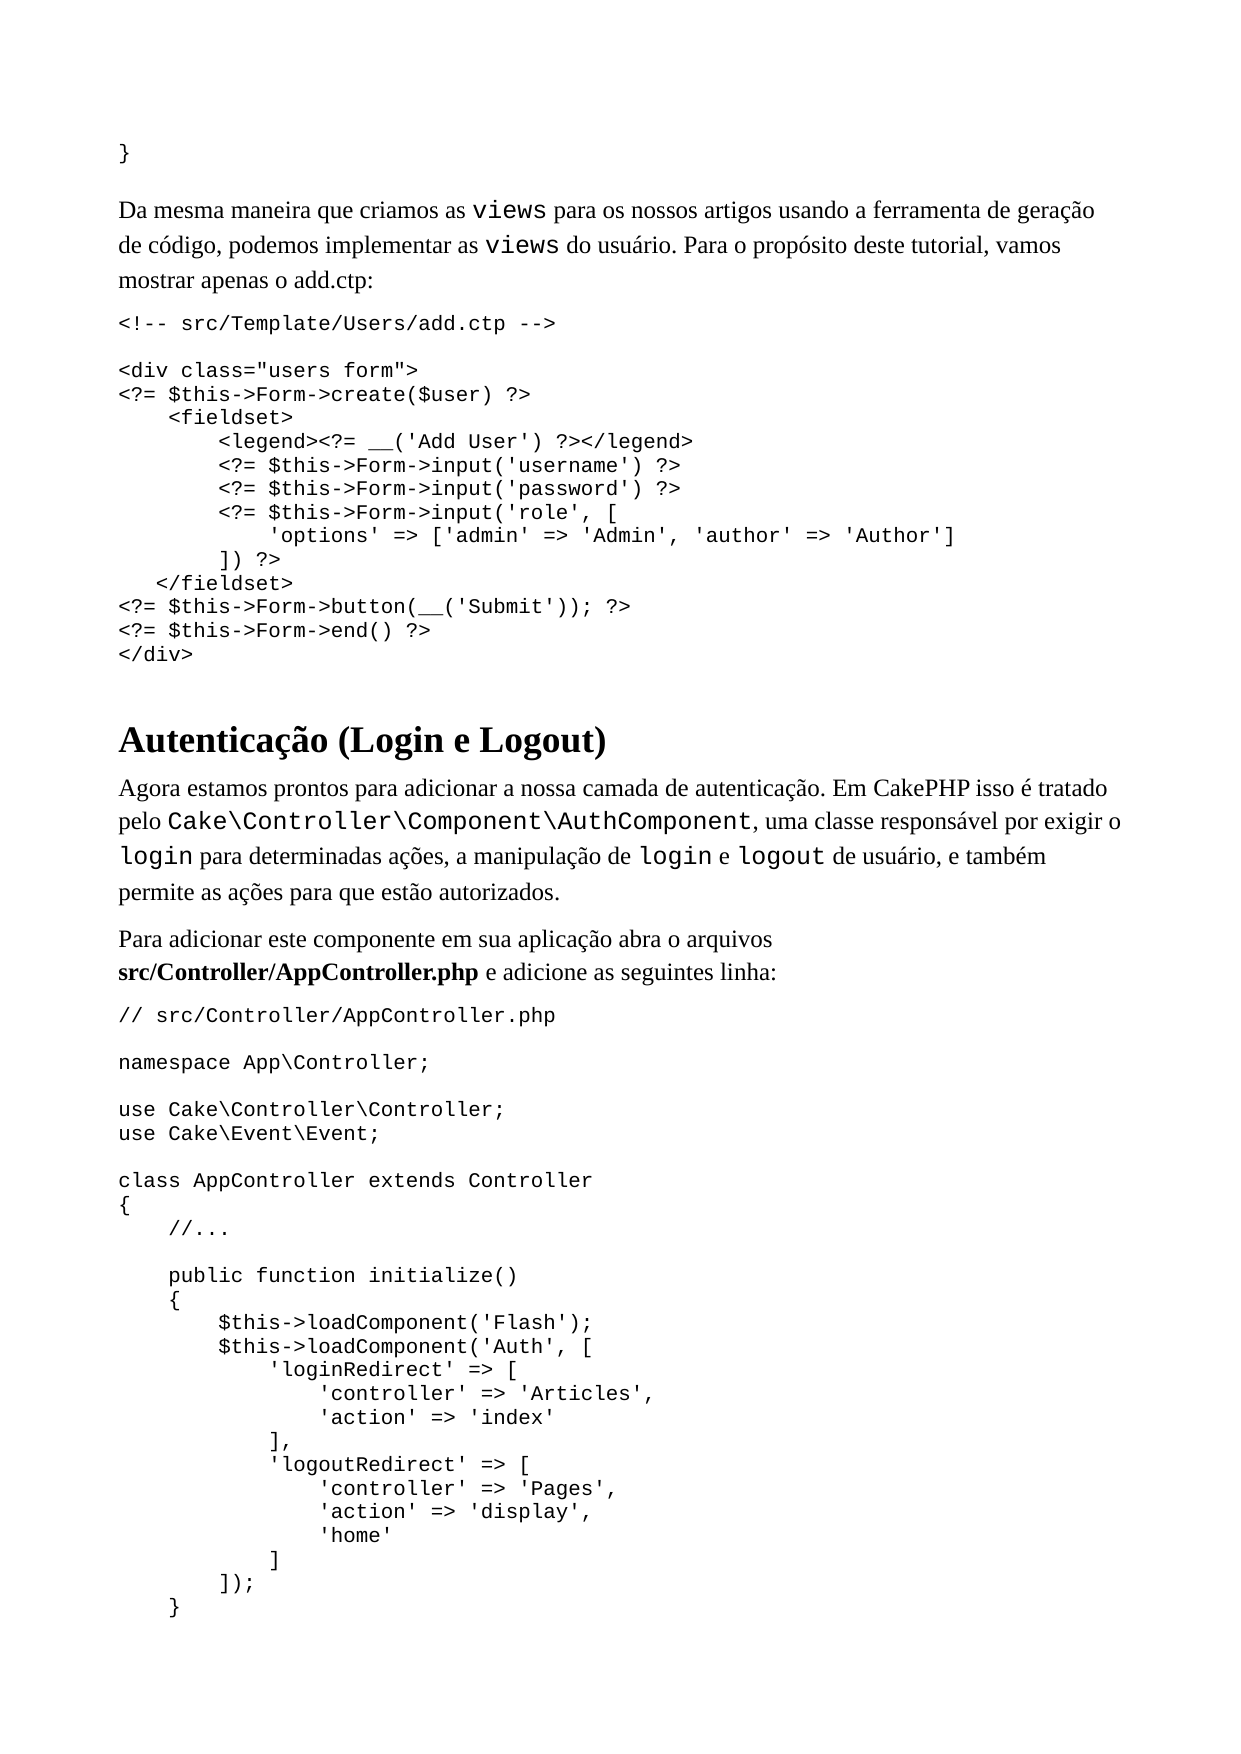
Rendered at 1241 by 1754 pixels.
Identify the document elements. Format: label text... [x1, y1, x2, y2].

text </fieldset> [118, 573, 1122, 596]
text 'action' => 'display', [118, 1501, 1122, 1525]
text <?= $this->Form->end() ?> [118, 620, 1122, 644]
text <legend><?= __('Add User') ?></legend> [118, 431, 1122, 454]
text Agora estamos prontos para adicionar a nossa camada de autenticação. Em CakePHP isso é tratado pelo Cake\Controller\Component\AuthComponent, uma classe responsável por exigir o login para determinadas ações, a manipulação de login e logout de usuário, e também permite as ações para que estão autorizados. [118, 773, 1122, 905]
text 'action' => 'index' [118, 1407, 1122, 1430]
text //... [118, 1218, 1122, 1241]
text namespace App\Controller; [118, 1052, 1122, 1076]
text Da mesma maneira que criamos as views para os nossos artigos usando a ferramenta de geração de código, podemos implementar as views do usuário. Para o propósito deste tutorial, vamos mostrar apenas o add.ctp: [118, 195, 1122, 294]
text $this->loadComponent('Flash'); [118, 1312, 1122, 1336]
text 'controller' => 'Pages', [118, 1478, 1122, 1501]
text 'controller' => 'Articles', [118, 1383, 1122, 1407]
text <?= $this->Form->button(__('Submit')); ?> [118, 596, 1122, 620]
text <div class="users form"> [118, 360, 1122, 384]
text $this->loadComponent('Auth', [ [118, 1336, 1122, 1359]
text public function initialize() [118, 1265, 1122, 1288]
text ]); [118, 1572, 1122, 1596]
text use Cake\Controller\Controller; [118, 1099, 1122, 1123]
text ], [118, 1430, 1122, 1454]
text 'options' => ['admin' => 'Admin', 'author' => 'Author'] [118, 526, 1122, 549]
text </div> [118, 644, 1122, 667]
text use Cake\Event\Event; [118, 1123, 1122, 1147]
text 'loginRedirect' => [ [118, 1359, 1122, 1383]
text } [118, 1596, 1122, 1619]
text // src/Controller/AppController.php [118, 1005, 1122, 1028]
text <!-- src/Template/Users/add.ctp --> [118, 313, 1122, 336]
text { [118, 1288, 1122, 1312]
text <?= $this->Form->create($user) ?> [118, 384, 1122, 407]
text <?= $this->Form->input('password') ?> [118, 478, 1122, 502]
text class AppController extends Controller [118, 1170, 1122, 1194]
text Para adicionar este componente em sua aplicação abra o arquivos src/Controller/AppController.php e adicione as seguintes linha: [118, 924, 1122, 986]
text <?= $this->Form->input('username') ?> [118, 454, 1122, 478]
text ] [118, 1549, 1122, 1572]
text 'logoutRedirect' => [ [118, 1454, 1122, 1478]
subtitle Autenticação (Login e Logout) [118, 718, 1122, 761]
text 'home' [118, 1525, 1122, 1549]
text ]) ?> [118, 549, 1122, 573]
text } [118, 142, 1122, 165]
text <?= $this->Form->input('role', [ [118, 502, 1122, 526]
text <fieldset> [118, 407, 1122, 431]
text { [118, 1194, 1122, 1218]
